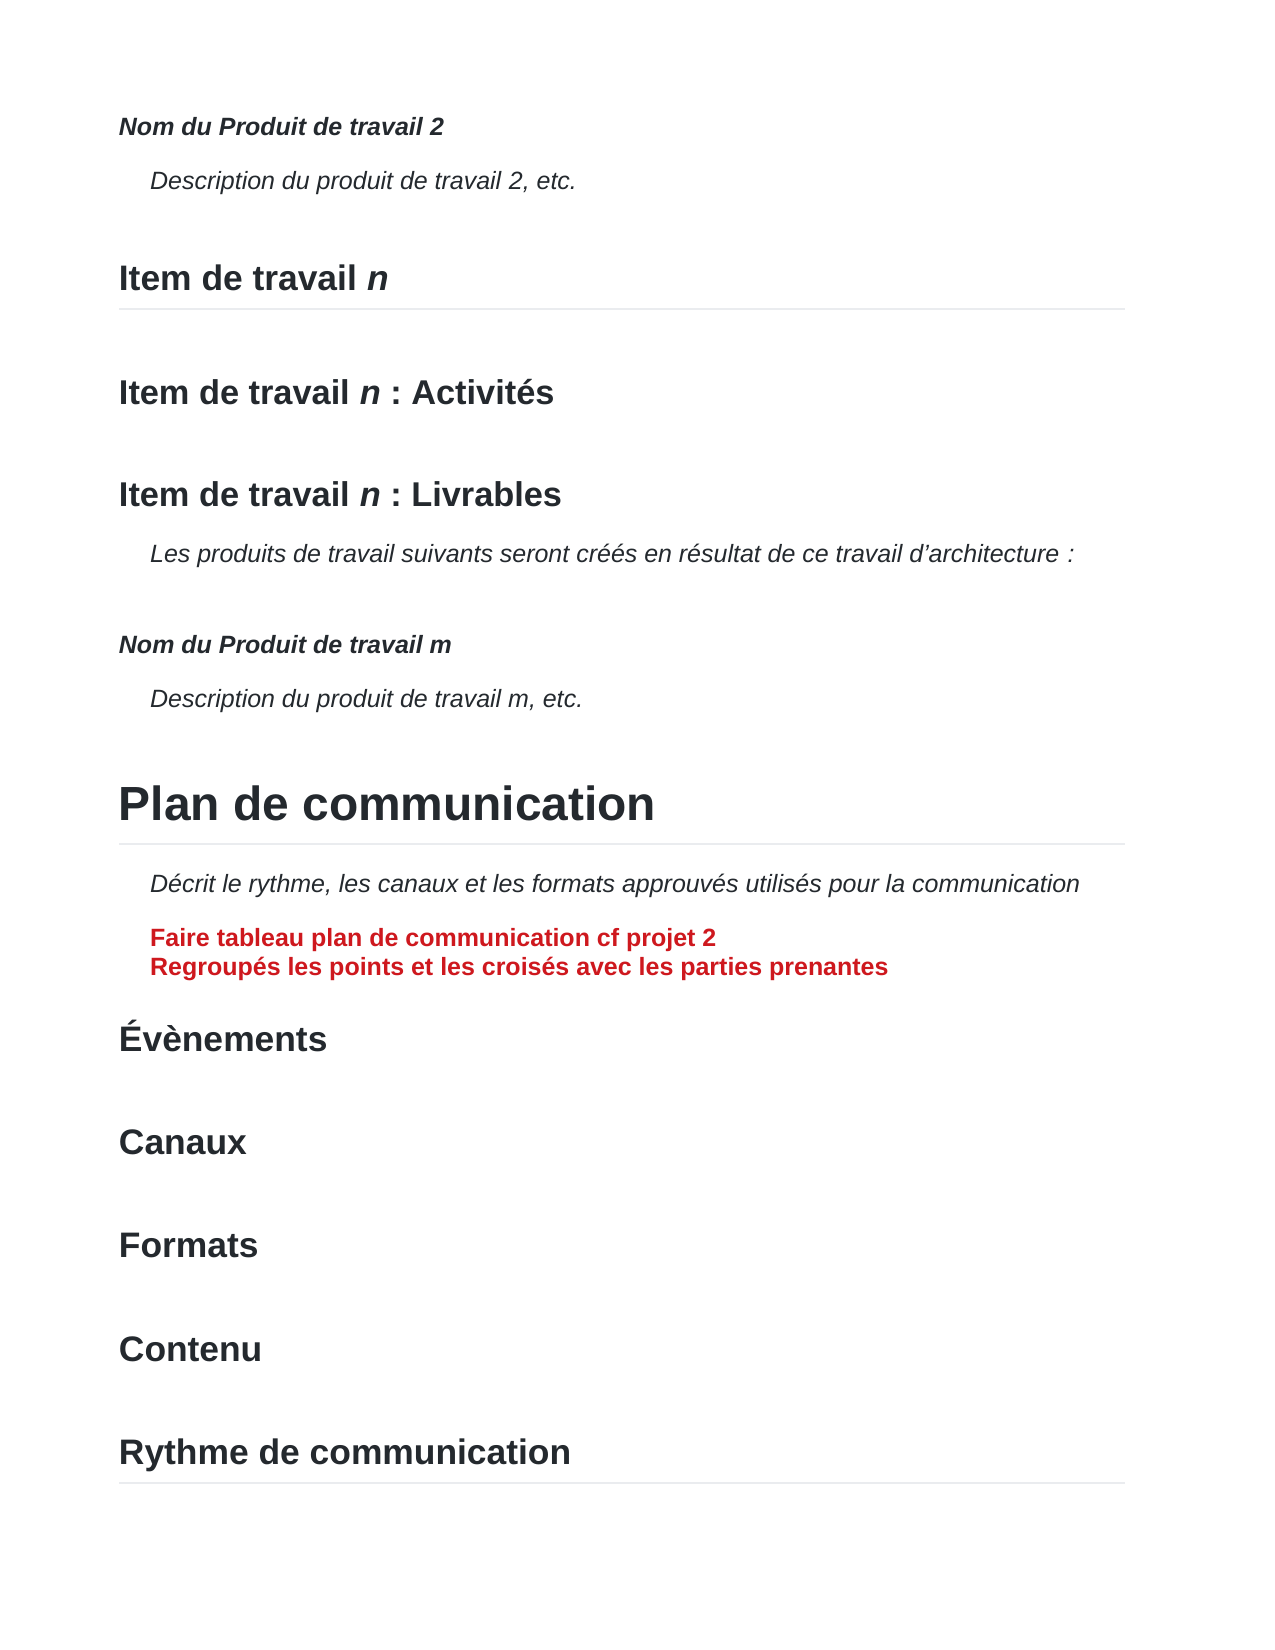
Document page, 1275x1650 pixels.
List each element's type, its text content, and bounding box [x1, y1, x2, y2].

subtitle Contenu [119, 1328, 1125, 1369]
subtitle Plan de communication [119, 775, 1125, 843]
subtitle Item de travail n : Activités [119, 372, 1125, 412]
subtitle Formats [119, 1225, 1125, 1265]
subtitle Item de travail n [119, 257, 1125, 308]
text Décrit le rythme, les canaux et les formats approuvés utilisés pour la communication [150, 869, 1125, 898]
subtitle Nom du Produit de travail m [119, 630, 1125, 659]
text Faire tableau plan de communication cf projet 2 [150, 923, 1125, 952]
text Les produits de travail suivants seront créés en résultat de ce travail d’architecture : [150, 539, 1125, 568]
subtitle Item de travail n : Livrables [119, 474, 1125, 514]
subtitle Nom du Produit de travail 2 [119, 112, 1125, 141]
subtitle Évènements [119, 1018, 1125, 1059]
text Description du produit de travail m, etc. [150, 684, 1125, 713]
text Regroupés les points et les croisés avec les parties prenantes [150, 952, 1125, 981]
subtitle Canaux [119, 1121, 1125, 1162]
text Description du produit de travail 2, etc. [150, 166, 1125, 195]
subtitle Rythme de communication [119, 1431, 1125, 1482]
